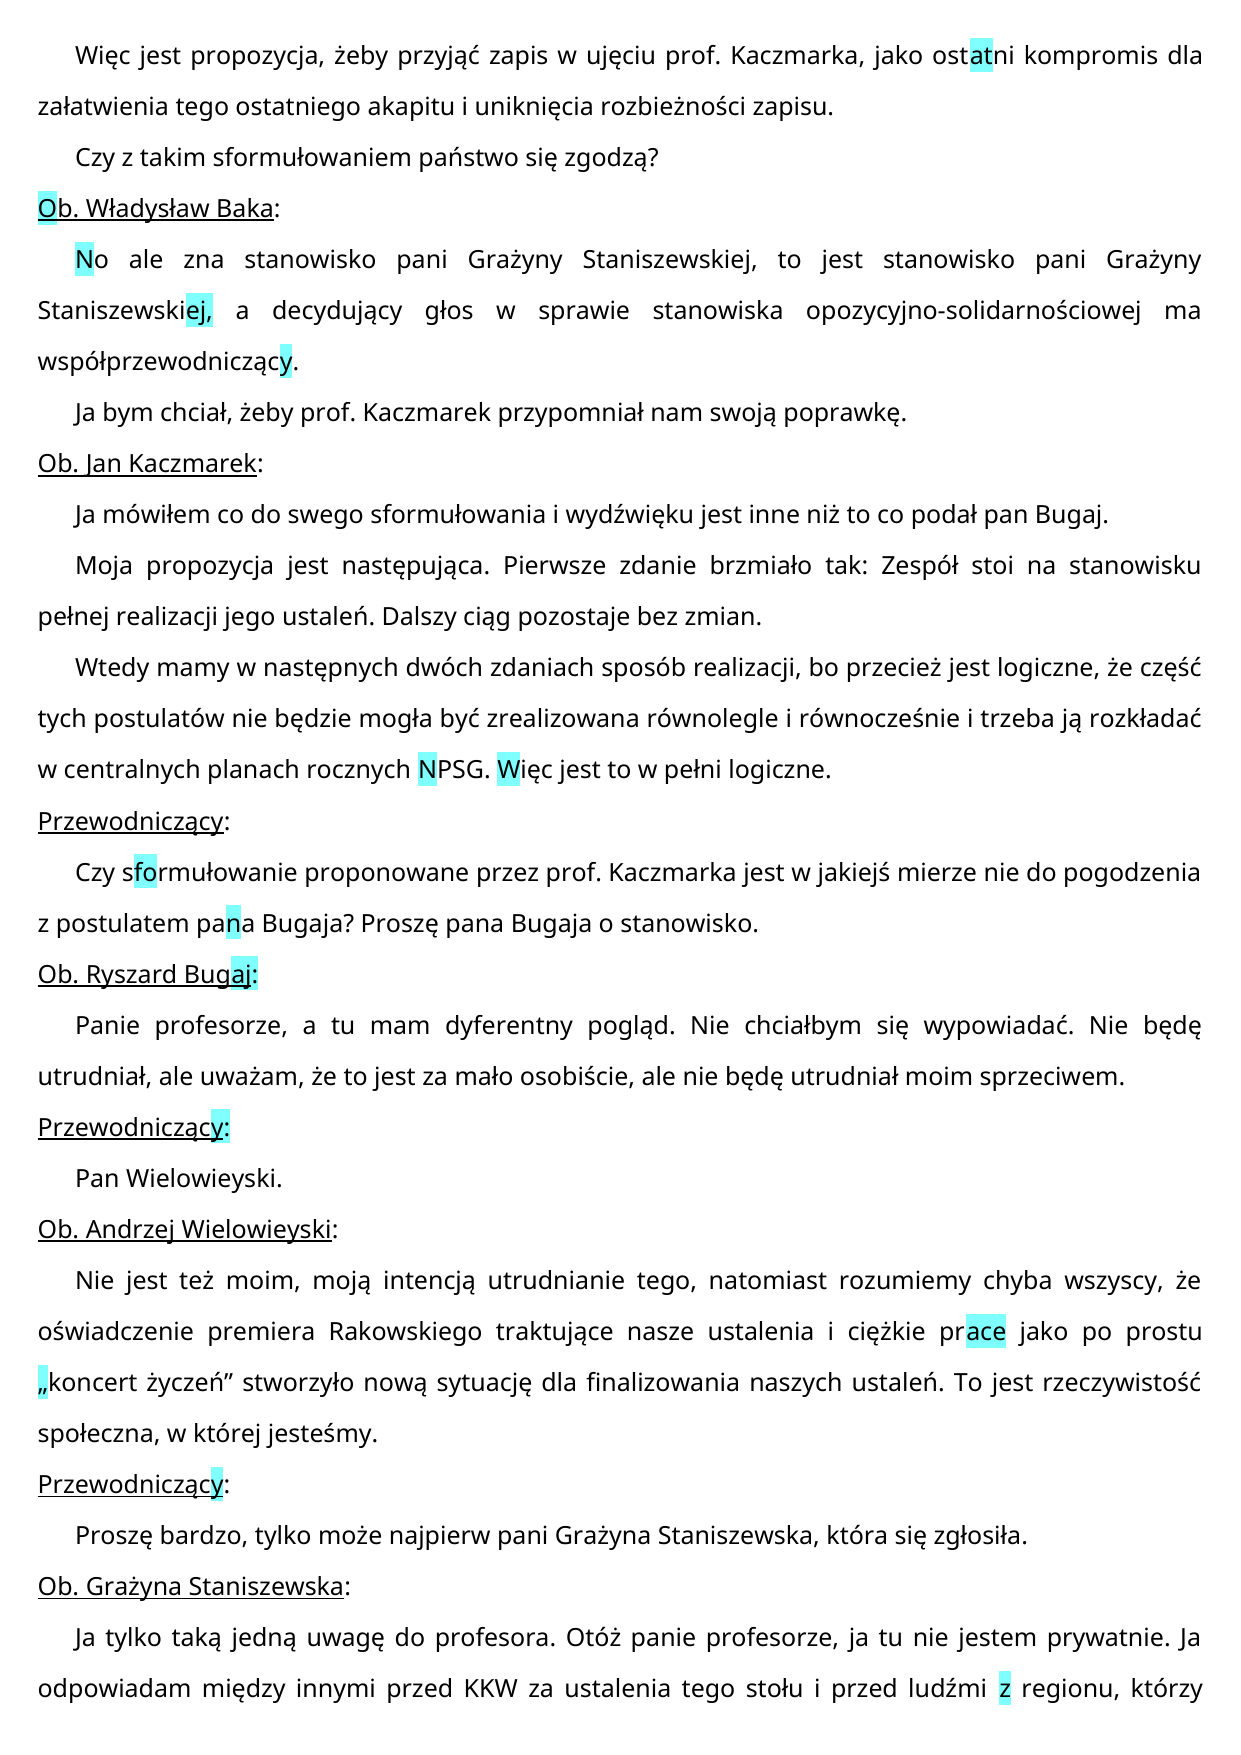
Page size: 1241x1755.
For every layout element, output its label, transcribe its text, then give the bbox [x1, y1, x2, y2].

text Proszę bardzo, tylko może najpierw pani Grażyna Staniszewska, która się zgłosiła. [37, 1518, 1203, 1552]
text Więc jest propozycja, żeby przyjąć zapis w ujęciu prof. Kaczmarka, jako ostatni kompromis dla załatwienia tego ostatniego akapitu i uniknięcia rozbieżności zapisu. [37, 37, 1203, 123]
text Ja mówiłem co do swego sformułowania i wydźwięku jest inne niż to co podał pan Bugaj. [37, 497, 1203, 531]
text Nie jest też moim, moją intencją utrudnianie tego, natomiast rozumiemy chyba wszyscy, że oświadczenie premiera Rakowskiego traktujące nasze ustalenia i ciężkie prace jako po prostu „koncert życzeń” stworzyło nową sytuację dla finalizowania naszych ustaleń. To jest rzeczywistość społeczna, w której jesteśmy. [37, 1262, 1203, 1450]
text No ale zna stanowisko pani Grażyny Staniszewskiej, to jest stanowisko pani Grażyny Staniszewskiej, a decydujący głos w sprawie stanowiska opozycyjno-solidarnościowej ma współprzewodniczący. [37, 242, 1203, 378]
text Ja tylko taką jedną uwagę do profesora. Otóż panie profesorze, ja tu nie jestem prywatnie. Ja odpowiadam między innymi przed KKW za ustalenia tego stołu i przed ludźmi z regionu, którzy [37, 1620, 1203, 1705]
text Pan Wielowieyski. [37, 1160, 1203, 1194]
text Wtedy mamy w następnych dwóch zdaniach sposób realizacji, bo przecież jest logiczne, że część tych postulatów nie będzie mogła być zrealizowana równolegle i równocześnie i trzeba ją rozkładać w centralnych planach rocznych NPSG. Więc jest to w pełni logiczne. [37, 650, 1203, 786]
text Ob. Ryszard Bugaj: [37, 956, 1203, 990]
text Moja propozycja jest następująca. Pierwsze zdanie brzmiało tak: Zespół stoi na stanowisku pełnej realizacji jego ustaleń. Dalszy ciąg pozostaje bez zmian. [37, 548, 1203, 633]
text Czy sformułowanie proponowane przez prof. Kaczmarka jest w jakiejś mierze nie do pogodzenia z postulatem pana Bugaja? Proszę pana Bugaja o stanowisko. [37, 854, 1203, 939]
text Ob. Władysław Baka: [37, 191, 1203, 225]
text Ob. Jan Kaczmarek: [37, 446, 1203, 480]
text Przewodniczący: [37, 1109, 1203, 1143]
text Przewodniczący: [37, 803, 1203, 837]
text Przewodniczący: [37, 1467, 1203, 1501]
text Ja bym chciał, żeby prof. Kaczmarek przypomniał nam swoją poprawkę. [37, 395, 1203, 429]
text Ob. Grażyna Staniszewska: [37, 1569, 1203, 1603]
text Czy z takim sformułowaniem państwo się zgodzą? [37, 139, 1203, 174]
text Ob. Andrzej Wielowieyski: [37, 1211, 1203, 1246]
text Panie profesorze, a tu mam dyferentny pogląd. Nie chciałbym się wypowiadać. Nie będę utrudniał, ale uważam, że to jest za mało osobiście, ale nie będę utrudniał moim sprzeciwem. [37, 1007, 1203, 1092]
